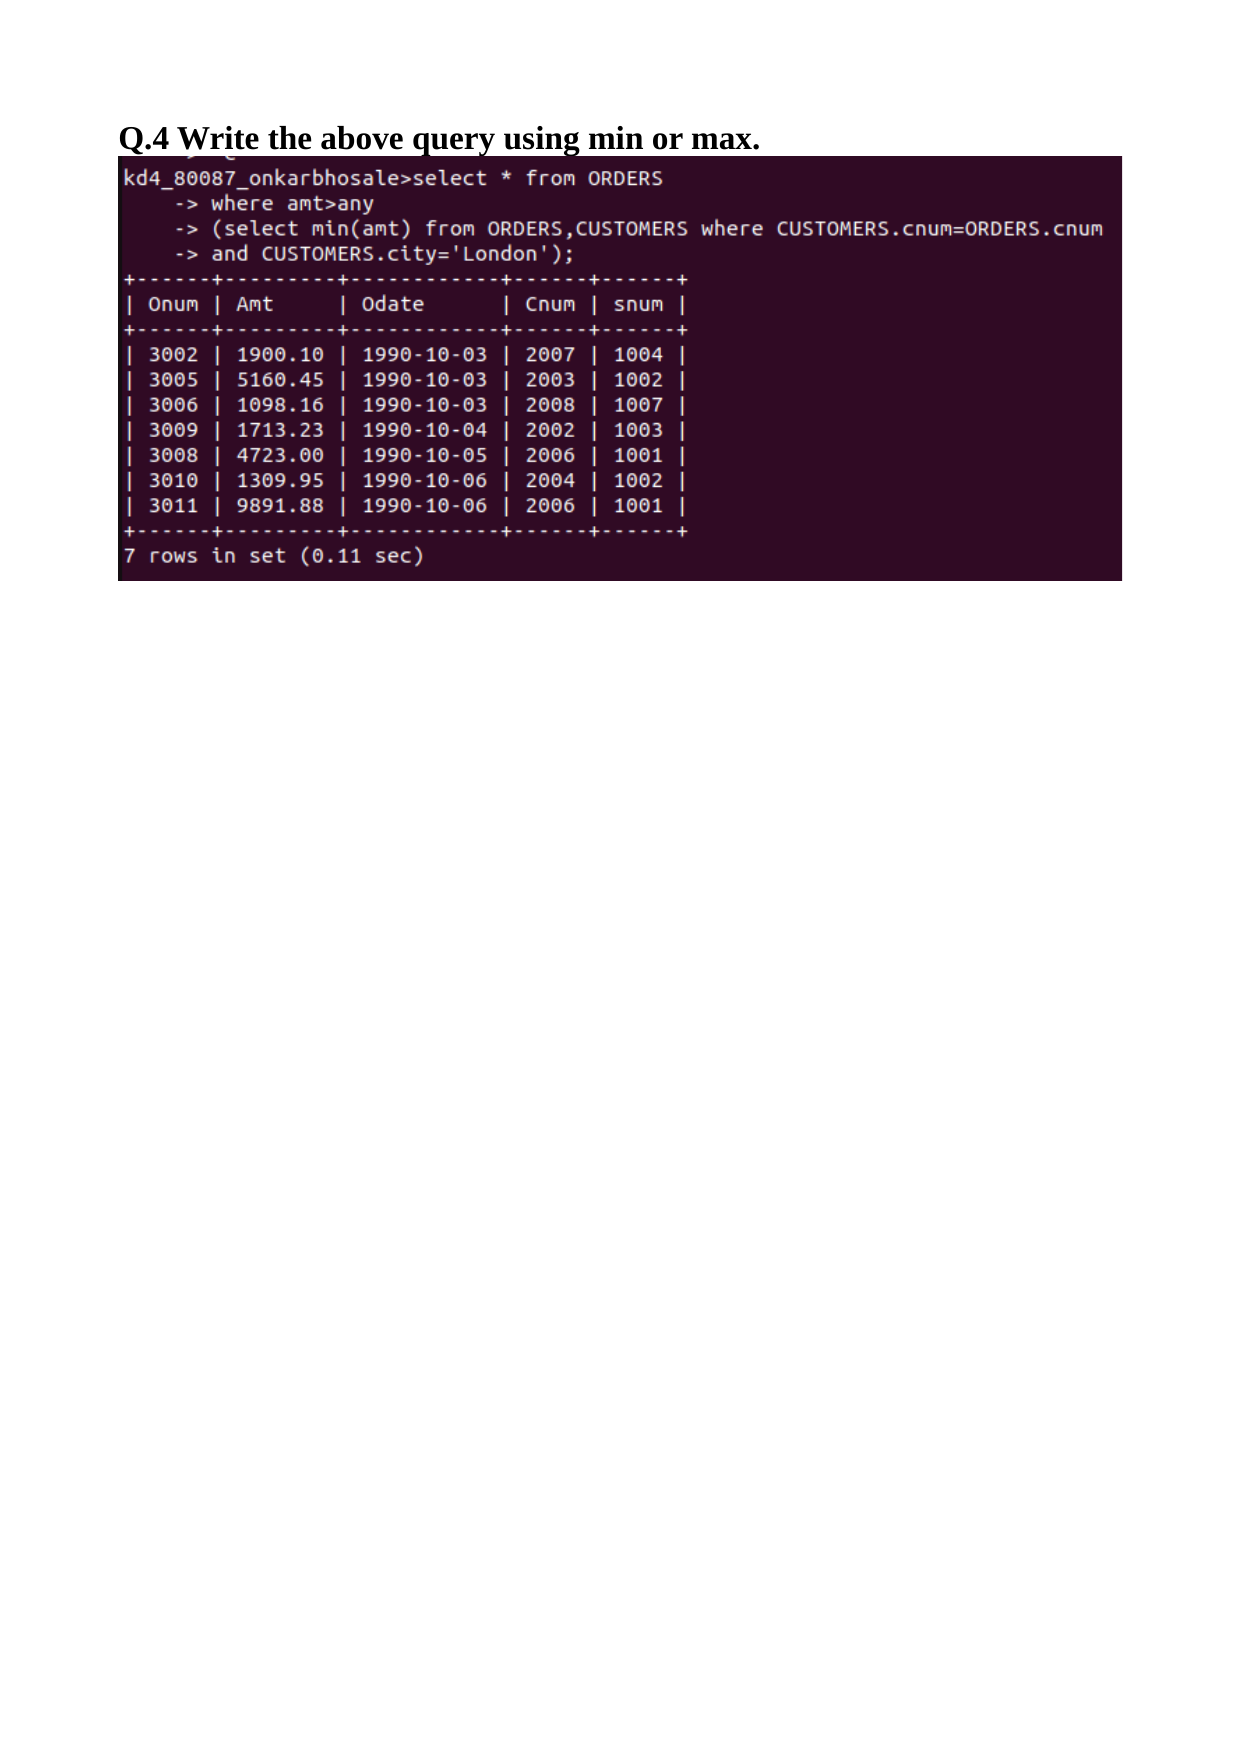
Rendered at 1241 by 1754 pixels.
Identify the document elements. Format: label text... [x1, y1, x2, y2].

picture [118, 156, 1123, 581]
text Q.4 Write the above query using min or max. [118, 118, 1122, 156]
